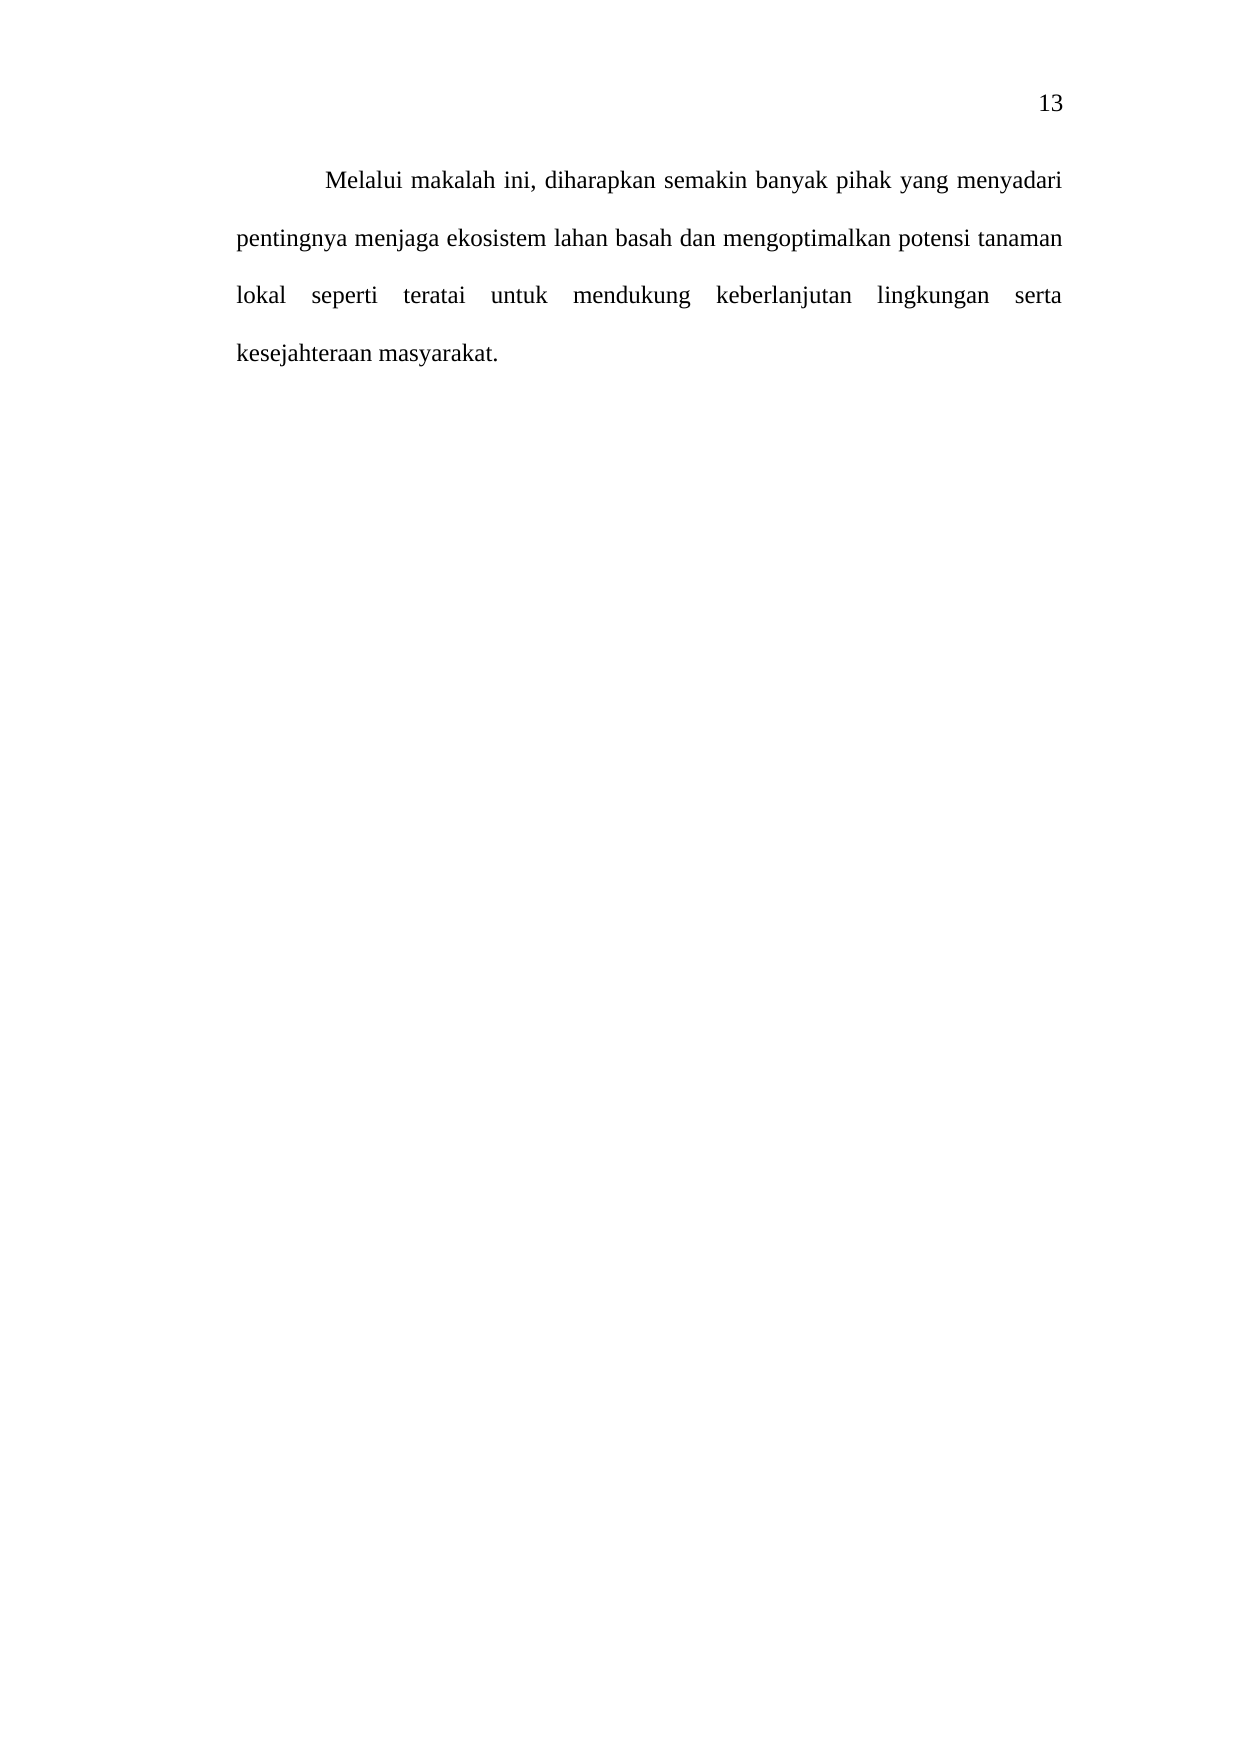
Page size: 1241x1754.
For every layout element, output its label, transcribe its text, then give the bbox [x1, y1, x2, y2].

text Melalui makalah ini, diharapkan semakin banyak pihak yang menyadari pentingnya menjaga ekosistem lahan basah dan mengoptimalkan potensi tanaman lokal seperti teratai untuk mendukung keberlanjutan lingkungan serta kesejahteraan masyarakat. [236, 165, 1063, 367]
